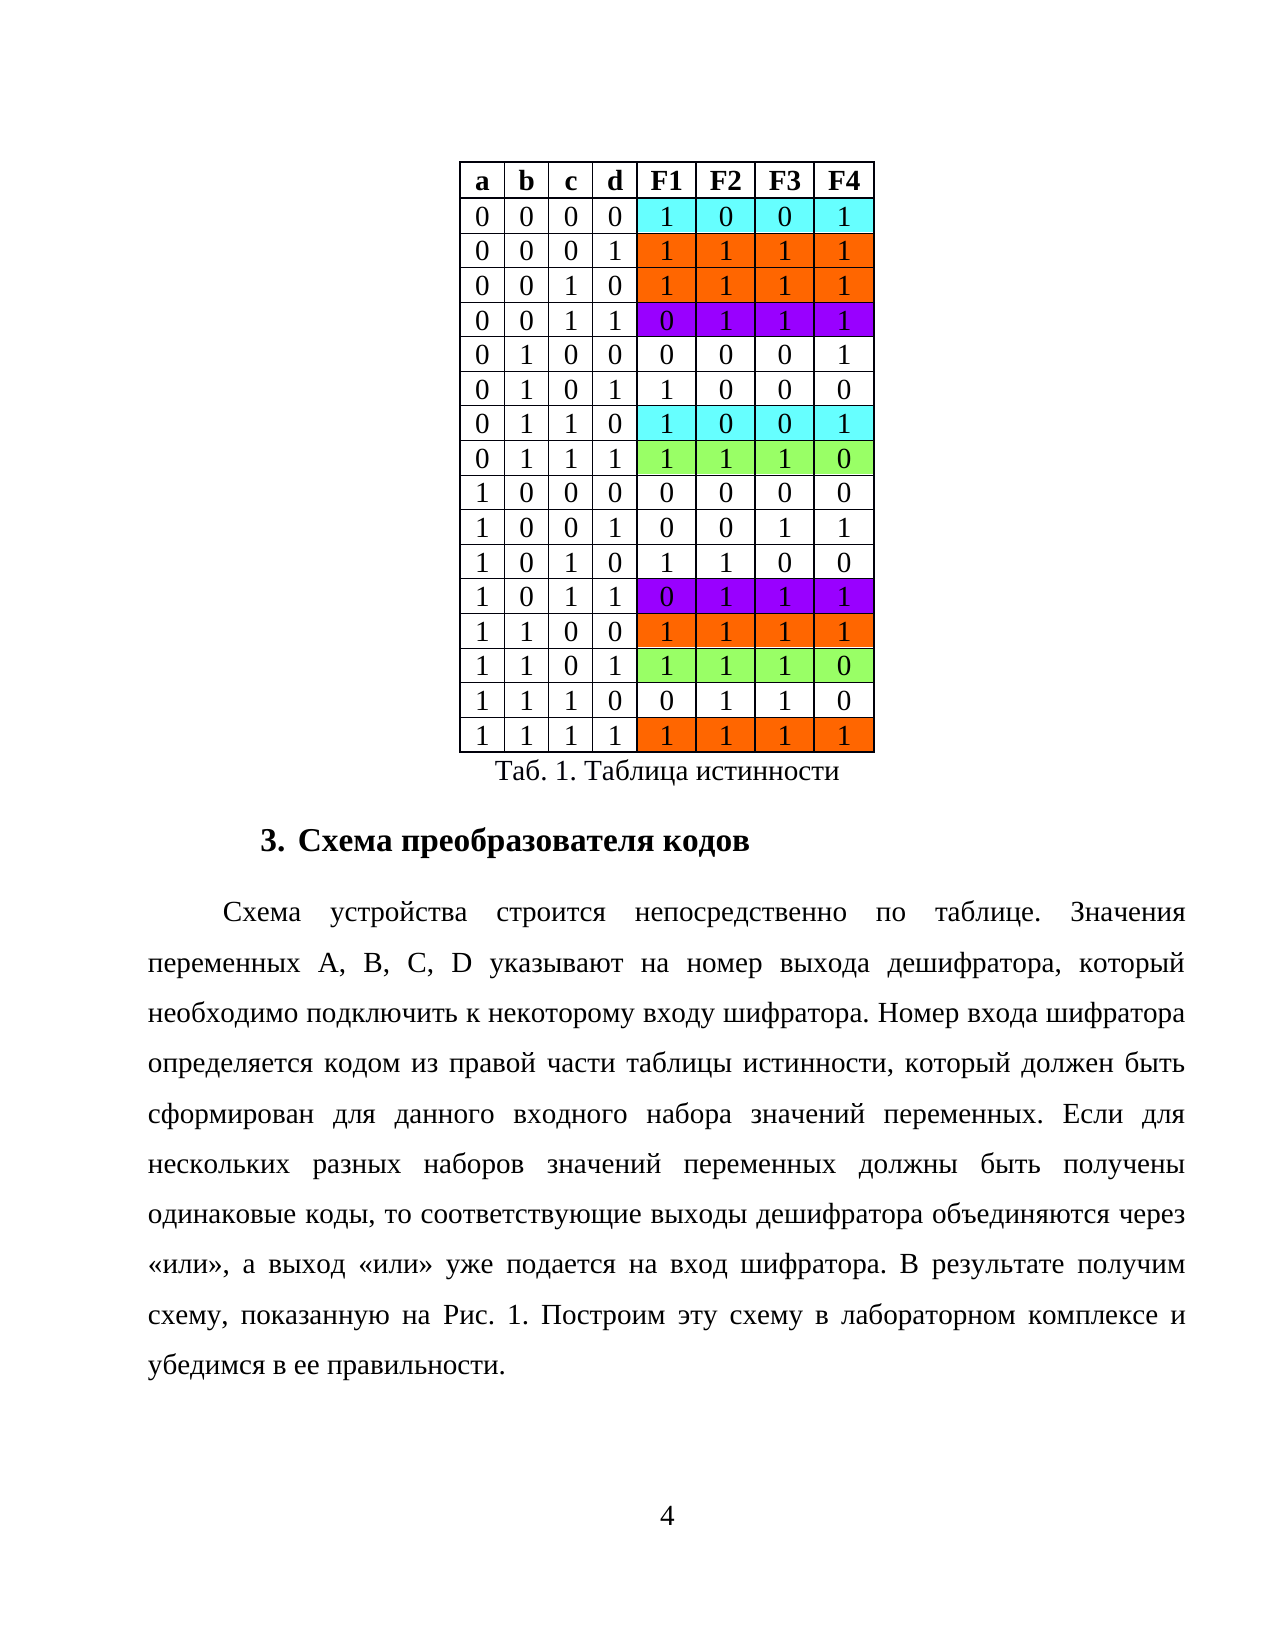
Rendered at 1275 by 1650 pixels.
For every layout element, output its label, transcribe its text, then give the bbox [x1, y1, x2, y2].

table_cell 1 [505, 372, 548, 405]
table_cell 1 [549, 545, 592, 578]
list Схема преобразователя кодов [260, 820, 1186, 859]
table_cell 0 [815, 372, 873, 405]
table_cell 0 [461, 199, 504, 232]
table_cell 0 [549, 337, 592, 371]
table_cell 0 [505, 303, 548, 336]
table_cell 1 [638, 406, 695, 440]
table_cell 0 [638, 337, 695, 371]
table_cell 0 [461, 406, 504, 440]
text Таб. 1. Таблица истинности [148, 753, 1186, 787]
table_cell 1 [593, 372, 636, 405]
table_cell 1 [638, 441, 695, 474]
table_cell 1 [461, 545, 504, 578]
table_cell 1 [756, 614, 813, 647]
table_cell 1 [549, 268, 592, 302]
table_cell 0 [756, 545, 813, 578]
table_cell 1 [815, 234, 873, 267]
table_cell 1 [638, 372, 695, 405]
table_cell 1 [697, 268, 754, 302]
table_cell 1 [549, 718, 592, 751]
table_cell 1 [815, 199, 873, 232]
table_cell 1 [461, 614, 504, 647]
table_cell 1 [697, 303, 754, 336]
table_cell 1 [549, 441, 592, 474]
table_cell 1 [697, 234, 754, 267]
table_cell 1 [697, 683, 754, 717]
table_cell 0 [549, 476, 592, 509]
table_cell 0 [697, 199, 754, 232]
table_cell 0 [593, 683, 636, 717]
table_cell 0 [505, 199, 548, 232]
table_cell 1 [756, 649, 813, 682]
table_cell 1 [593, 579, 636, 613]
table_cell 1 [638, 718, 695, 751]
table_cell 1 [697, 545, 754, 578]
table_cell 0 [593, 476, 636, 509]
table_cell 1 [756, 683, 813, 717]
table_cell 1 [549, 406, 592, 440]
table_cell 1 [815, 510, 873, 544]
table_header F4 [815, 163, 873, 197]
table_cell 1 [697, 441, 754, 474]
table_cell 1 [505, 337, 548, 371]
table_cell 0 [461, 303, 504, 336]
table_cell 0 [697, 406, 754, 440]
table_cell 0 [638, 476, 695, 509]
table_cell 0 [505, 476, 548, 509]
table_header b [505, 163, 548, 197]
table_cell 0 [461, 234, 504, 267]
table_cell 1 [638, 614, 695, 647]
table_cell 0 [461, 372, 504, 405]
table_cell 1 [593, 649, 636, 682]
table_cell 1 [815, 718, 873, 751]
table_header F2 [697, 163, 754, 197]
table_cell 1 [638, 199, 695, 232]
table_cell 1 [697, 649, 754, 682]
table_cell 1 [756, 234, 813, 267]
table_cell 0 [815, 683, 873, 717]
table_cell 0 [815, 476, 873, 509]
table_cell 1 [505, 614, 548, 647]
table_cell 1 [505, 406, 548, 440]
table_cell 1 [638, 234, 695, 267]
table_cell 0 [756, 476, 813, 509]
table_cell 1 [549, 303, 592, 336]
table_cell 1 [815, 406, 873, 440]
table_cell 0 [593, 337, 636, 371]
table_cell 1 [756, 510, 813, 544]
table_cell 0 [593, 406, 636, 440]
table_cell 1 [549, 579, 592, 613]
table_cell 1 [756, 268, 813, 302]
table_cell 0 [638, 579, 695, 613]
table_cell 0 [697, 510, 754, 544]
table_cell 0 [549, 199, 592, 232]
table_header a [461, 163, 504, 197]
table_cell 0 [593, 268, 636, 302]
table_cell 0 [549, 614, 592, 647]
table_cell 0 [815, 649, 873, 682]
table_cell 1 [593, 234, 636, 267]
table_cell 0 [756, 406, 813, 440]
table_cell 0 [461, 268, 504, 302]
table_cell 0 [505, 234, 548, 267]
table_cell 1 [697, 614, 754, 647]
table_cell 0 [505, 579, 548, 613]
table_cell 0 [697, 337, 754, 371]
table_cell 1 [697, 579, 754, 613]
table_cell 1 [461, 579, 504, 613]
table_cell 0 [756, 372, 813, 405]
table_cell 1 [638, 545, 695, 578]
table_cell 1 [461, 649, 504, 682]
table_cell 1 [756, 441, 813, 474]
table_cell 0 [549, 649, 592, 682]
table_cell 1 [461, 683, 504, 717]
table_cell 0 [593, 545, 636, 578]
table_cell 0 [815, 545, 873, 578]
table_cell 0 [638, 683, 695, 717]
table_cell 1 [697, 718, 754, 751]
table_header F3 [756, 163, 813, 197]
table_cell 0 [756, 199, 813, 232]
table_cell 0 [549, 372, 592, 405]
table_cell 0 [593, 199, 636, 232]
table_cell 1 [461, 510, 504, 544]
table_cell 0 [505, 545, 548, 578]
table_cell 1 [815, 337, 873, 371]
table_cell 1 [505, 683, 548, 717]
table_header F1 [638, 163, 695, 197]
table_cell 0 [756, 337, 813, 371]
table_cell 0 [697, 476, 754, 509]
table_cell 0 [505, 510, 548, 544]
table_cell 0 [593, 614, 636, 647]
table_cell 1 [815, 303, 873, 336]
table_cell 1 [505, 649, 548, 682]
table_cell 1 [815, 579, 873, 613]
text Схема устройства строится непосредственно по таблице. Значения переменных A, B, C, D указывают на номер выхода дешифратора, который необходимо подключить к некоторому входу шифратора. Номер входа шифратора определяется кодом из правой части таблицы истинности, который должен быть сформирован для данного входного набора значений переменных. Если для нескольких разных наборов значений переменных должны быть получены одинаковые коды, то соответствующие выходы дешифратора объединяются через «или», а выход «или» уже подается на вход шифратора. В результате получим схему, показанную на Рис. 1. Построим эту схему в лабораторном комплексе и убедимся в ее правильности. [148, 894, 1186, 1381]
table_cell 1 [461, 718, 504, 751]
table_cell 0 [815, 441, 873, 474]
table_cell 0 [549, 234, 592, 267]
table_cell 1 [549, 683, 592, 717]
table_header c [549, 163, 592, 197]
table_cell 1 [593, 510, 636, 544]
table_cell 1 [593, 441, 636, 474]
table_cell 0 [638, 303, 695, 336]
table_cell 1 [756, 303, 813, 336]
table_cell 0 [505, 268, 548, 302]
table_cell 0 [638, 510, 695, 544]
table_cell 1 [461, 476, 504, 509]
table_cell 0 [461, 337, 504, 371]
table_cell 1 [815, 268, 873, 302]
table_cell 1 [815, 614, 873, 647]
table_cell 1 [756, 718, 813, 751]
table_cell 1 [505, 718, 548, 751]
table_cell 0 [697, 372, 754, 405]
table_cell 1 [505, 441, 548, 474]
table_cell 0 [461, 441, 504, 474]
table_cell 0 [549, 510, 592, 544]
table_cell 1 [638, 268, 695, 302]
table_cell 1 [593, 718, 636, 751]
table_cell 1 [593, 303, 636, 336]
table_header d [593, 163, 636, 197]
table_cell 1 [756, 579, 813, 613]
table_cell 1 [638, 649, 695, 682]
